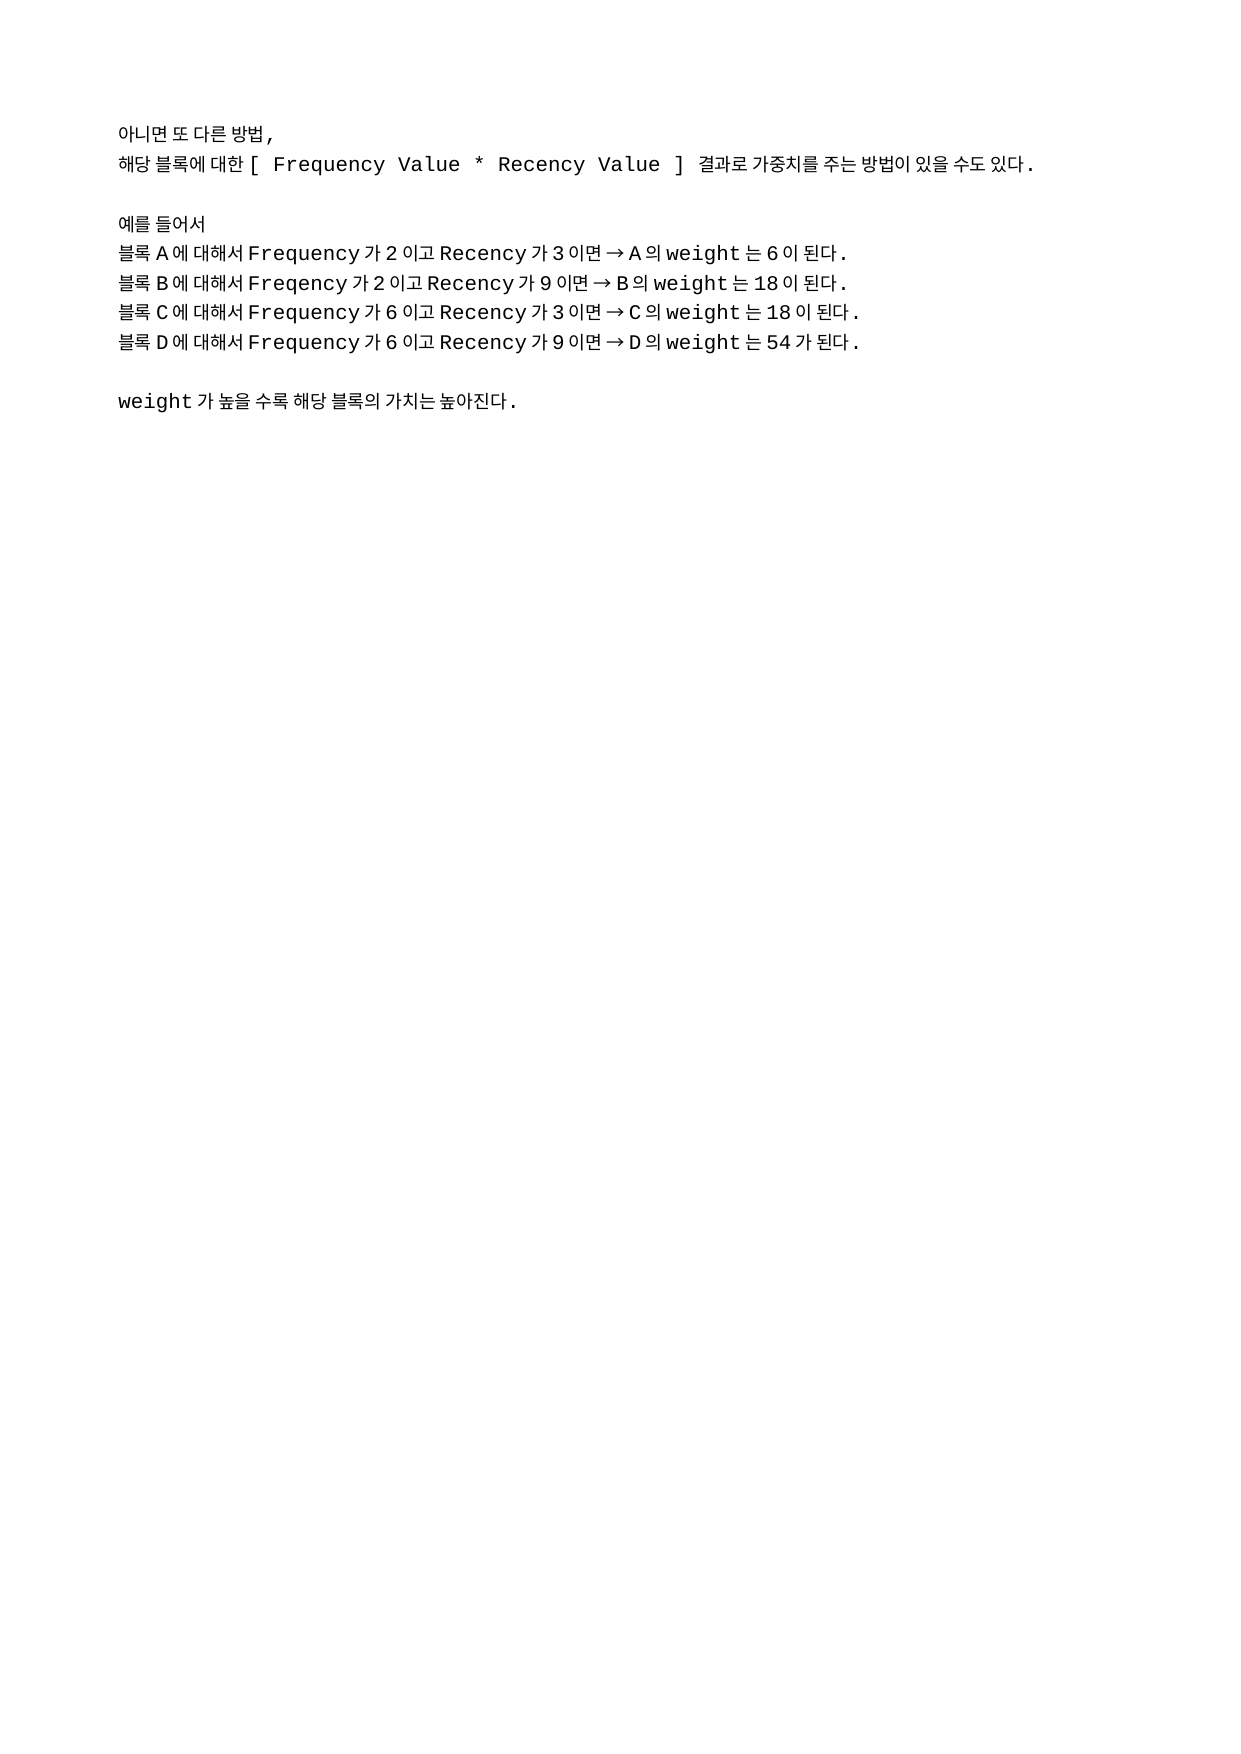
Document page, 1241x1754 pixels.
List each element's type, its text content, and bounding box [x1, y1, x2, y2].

text 블록 B에 대해서 Freqency가 2이고 Recency가 9이면 → B의 weight는 18이 된다. [118, 267, 1122, 296]
text 블록 A에 대해서 Frequency가 2이고 Recency가 3이면 → A의 weight는 6이 된다. [118, 237, 1122, 267]
text 블록 C에 대해서 Frequency가 6이고 Recency가 3이면 → C의 weight는 18이 된다. [118, 296, 1122, 326]
text 예를 들어서 [118, 207, 1122, 237]
text 해당 블록에 대한 [ Frequency Value * Recency Value ] 결과로 가중치를 주는 방법이 있을 수도 있다. [118, 148, 1122, 177]
text weight가 높을 수록 해당 블록의 가치는 높아진다. [118, 385, 1122, 415]
text 블록 D에 대해서 Frequency가 6이고 Recency가 9이면 → D의 weight는 54가 된다. [118, 326, 1122, 356]
text 아니면 또 다른 방법, [118, 118, 1122, 148]
